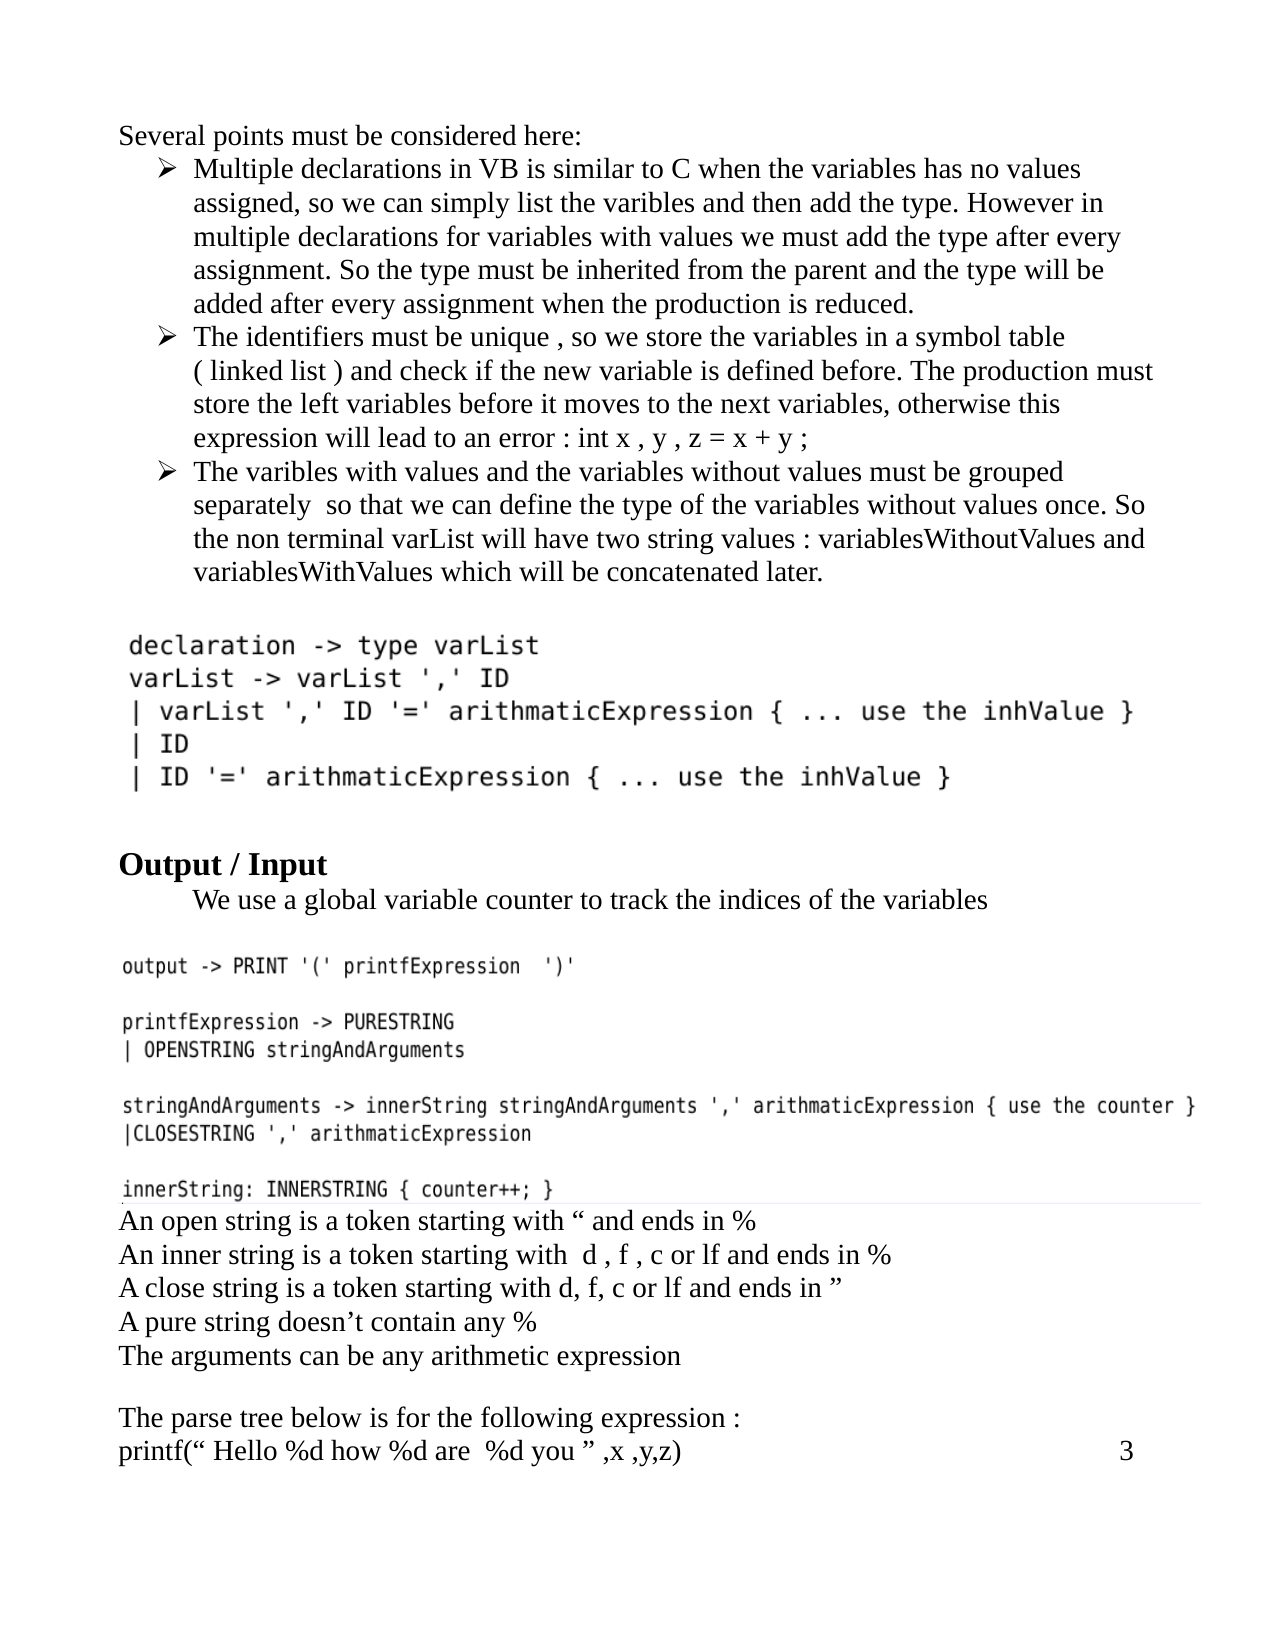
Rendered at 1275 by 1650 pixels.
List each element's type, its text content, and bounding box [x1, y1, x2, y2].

text We use a global variable counter to track the indices of the variables [118, 882, 1157, 916]
picture [118, 948, 1201, 1204]
text printf(“ Hello %d how %d are %d you ” ,x ,y,z) 3 [118, 1433, 1157, 1467]
text An inner string is a token starting with d , f , c or lf and ends in % [118, 1237, 1157, 1271]
text [118, 944, 1157, 948]
list Multiple declarations in VB is similar to C when the variables has no values assigned, so we can simply list the varibles and then add the type. However in multiple declarations for variables with values we must add the type after every assignment. So the type must be inherited from the parent and the type will be added after every assignment when the production is reduced. [156, 152, 1157, 319]
text The arguments can be any arithmetic expression [118, 1338, 1157, 1371]
list The identifiers must be unique , so we store the variables in a symbol table ( linked list ) and check if the new variable is defined before. The production must store the left variables before it moves to the next variables, otherwise this expression will lead to an error : int x , y , z = x + y ; [156, 319, 1157, 454]
picture [126, 630, 1165, 816]
text An open string is a token starting with “ and ends in % [118, 1204, 1157, 1237]
text Output / Input [118, 844, 1157, 882]
text The parse tree below is for the following expression : [118, 1400, 1157, 1433]
text A pure string doesn’t contain any % [118, 1304, 1157, 1338]
text A close string is a token starting with d, f, c or lf and ends in ” [118, 1271, 1157, 1304]
list The varibles with values and the variables without values must be grouped separately so that we can define the type of the variables without values once. So the non terminal varList will have two string values : variablesWithoutValues and variablesWithValues which will be concatenated later. [156, 454, 1157, 588]
text Several points must be considered here: [118, 118, 1157, 152]
